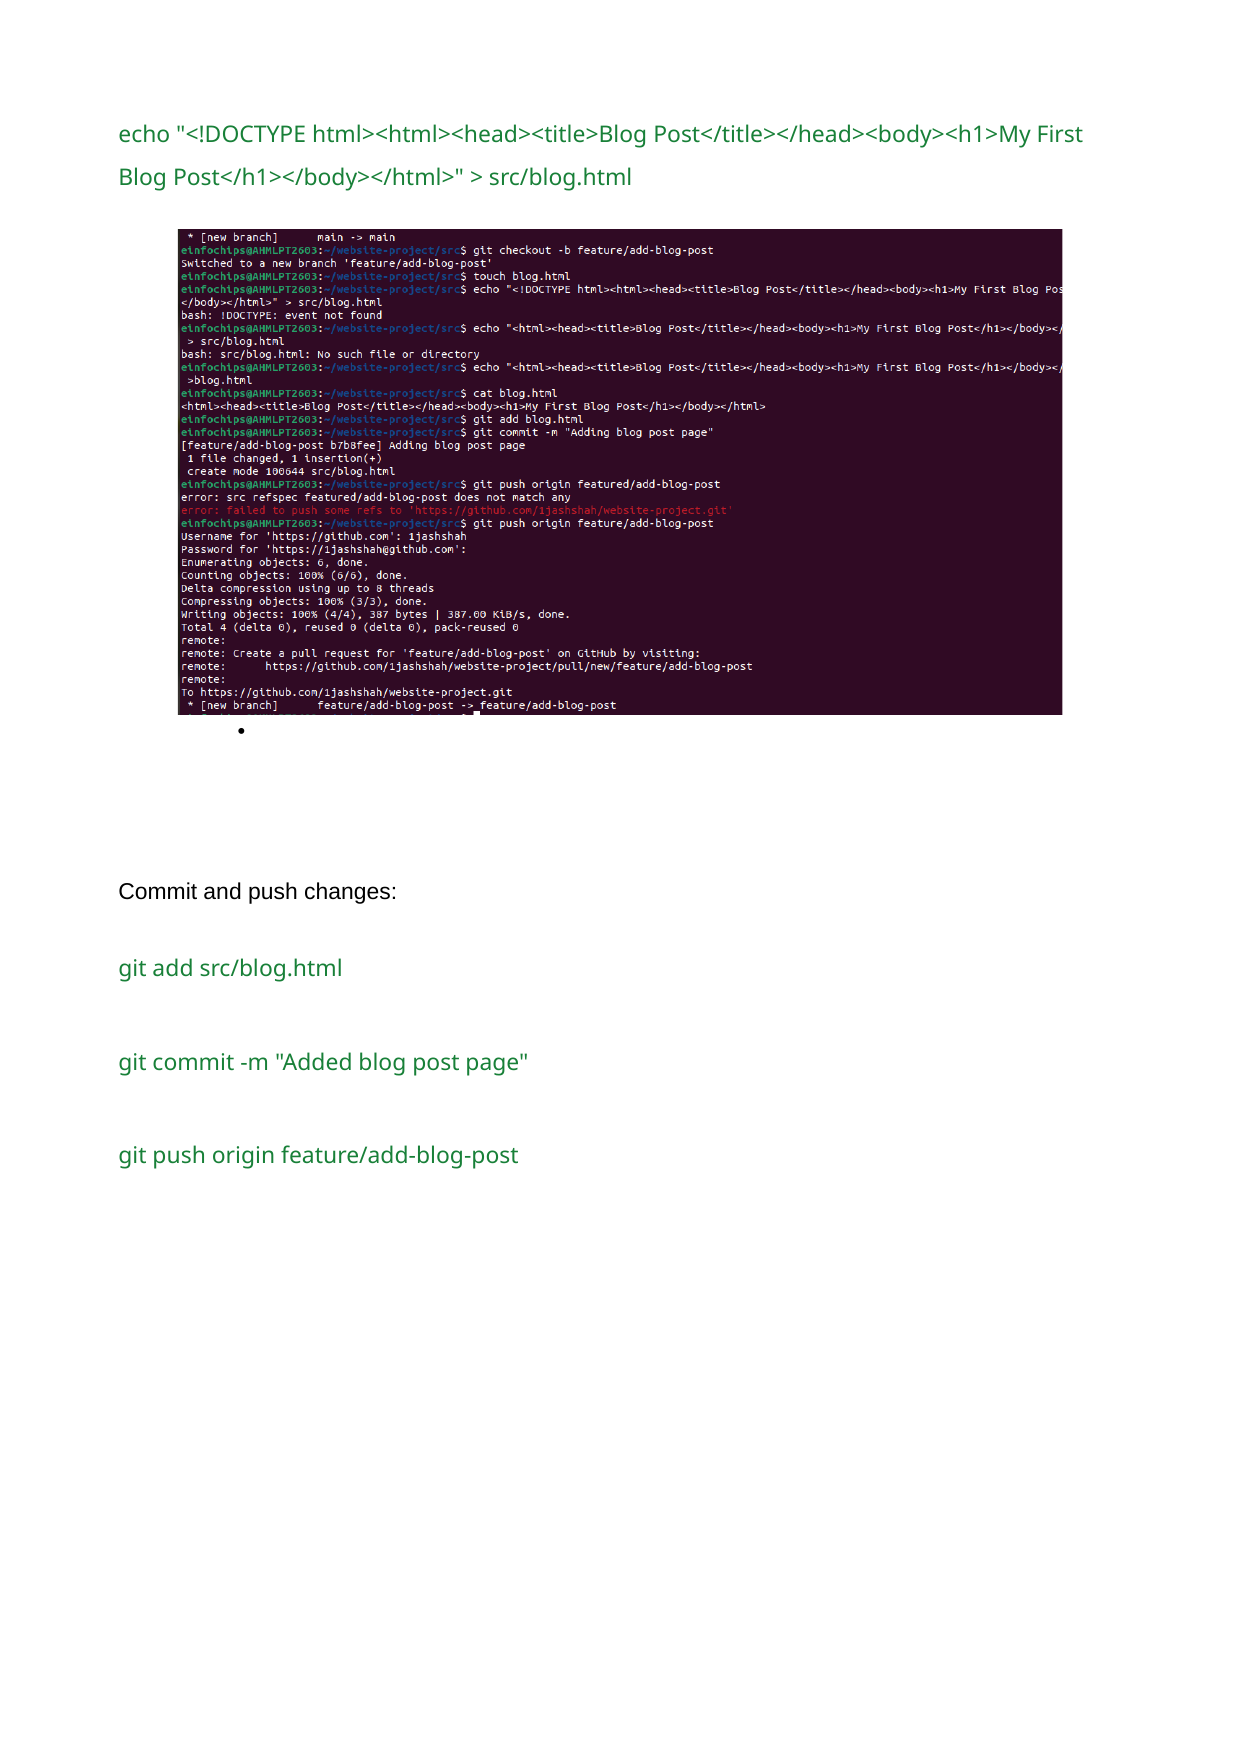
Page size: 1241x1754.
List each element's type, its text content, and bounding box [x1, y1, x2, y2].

text echo "<!DOCTYPE html><html><head><title>Blog Post</title></head><body><h1>My First Blog Post</h1></body></html>" > src/blog.html [118, 118, 1122, 192]
text git commit -m "Added blog post page" [118, 1045, 1122, 1077]
picture [177, 229, 1063, 715]
text git push origin feature/add-blog-post [118, 1138, 1122, 1170]
text Commit and push changes: git add src/blog.html [118, 878, 1122, 983]
